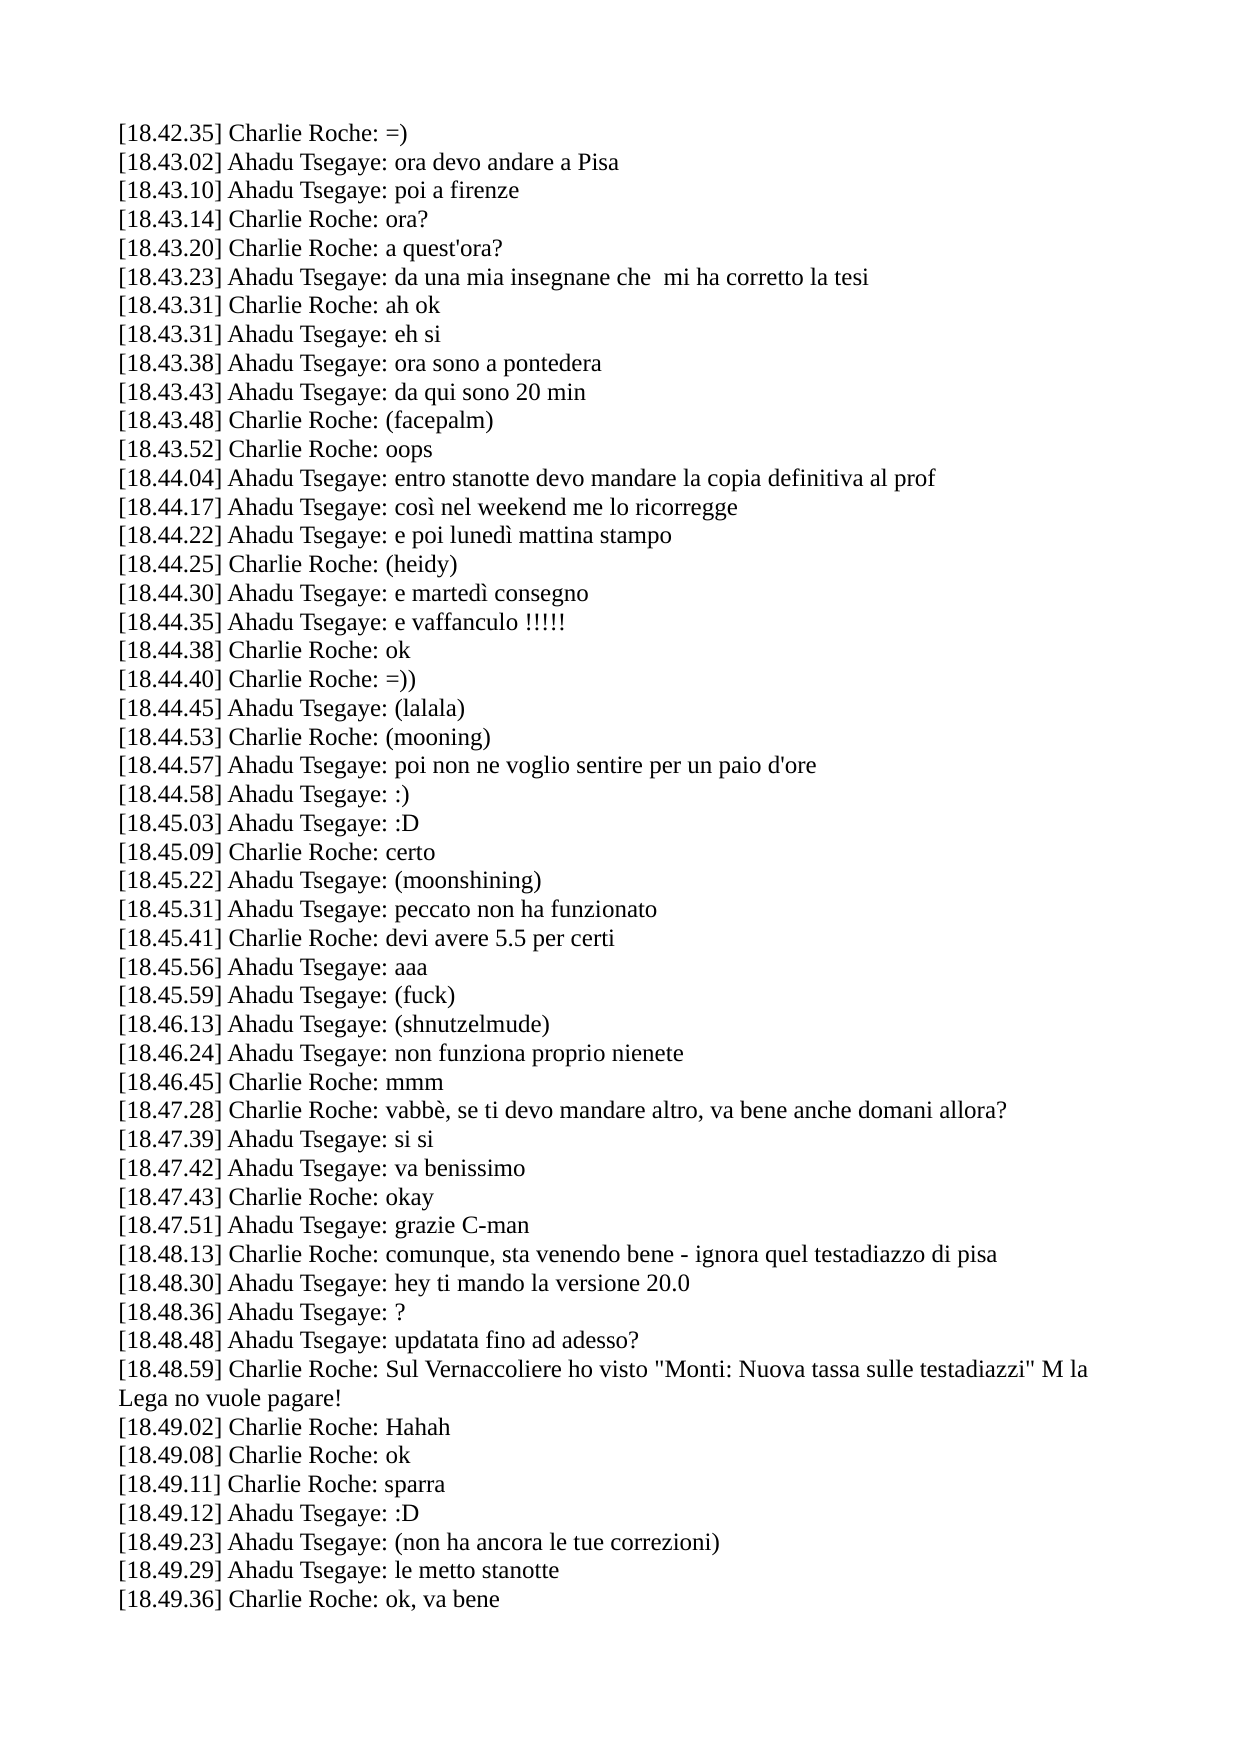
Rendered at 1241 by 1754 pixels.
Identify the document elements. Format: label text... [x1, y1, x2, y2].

text [18.43.38] Ahadu Tsegaye: ora sono a pontedera [118, 348, 1122, 377]
text [18.46.13] Ahadu Tsegaye: (shnutzelmude) [118, 1009, 1122, 1038]
text [18.42.35] Charlie Roche: =) [118, 118, 1122, 147]
text [18.43.10] Ahadu Tsegaye: poi a firenze [118, 176, 1122, 204]
text [18.48.30] Ahadu Tsegaye: hey ti mando la versione 20.0 [118, 1268, 1122, 1297]
text [18.44.30] Ahadu Tsegaye: e martedì consegno [118, 578, 1122, 607]
text [18.43.31] Charlie Roche: ah ok [118, 291, 1122, 319]
text [18.48.36] Ahadu Tsegaye: ? [118, 1297, 1122, 1326]
text [18.48.48] Ahadu Tsegaye: updatata fino ad adesso? [118, 1326, 1122, 1354]
text [18.44.22] Ahadu Tsegaye: e poi lunedì mattina stampo [118, 521, 1122, 549]
text [18.44.58] Ahadu Tsegaye: :) [118, 779, 1122, 808]
text [18.47.43] Charlie Roche: okay [118, 1182, 1122, 1211]
text [18.45.09] Charlie Roche: certo [118, 837, 1122, 866]
text [18.48.59] Charlie Roche: Sul Vernaccoliere ho visto "Monti: Nuova tassa sulle testadiazzi" M la Lega no vuole pagare! [118, 1354, 1122, 1412]
text [18.45.31] Ahadu Tsegaye: peccato non ha funzionato [118, 894, 1122, 923]
text [18.43.14] Charlie Roche: ora? [118, 204, 1122, 233]
text [18.44.35] Ahadu Tsegaye: e vaffanculo !!!!! [118, 607, 1122, 636]
text [18.47.51] Ahadu Tsegaye: grazie C-man [118, 1211, 1122, 1239]
text [18.44.40] Charlie Roche: =)) [118, 664, 1122, 693]
text [18.44.04] Ahadu Tsegaye: entro stanotte devo mandare la copia definitiva al prof [118, 463, 1122, 492]
text [18.46.24] Ahadu Tsegaye: non funziona proprio nienete [118, 1038, 1122, 1067]
text [18.45.03] Ahadu Tsegaye: :D [118, 808, 1122, 837]
text [18.43.48] Charlie Roche: (facepalm) [118, 406, 1122, 434]
text [18.43.20] Charlie Roche: a quest'ora? [118, 233, 1122, 262]
text [18.47.28] Charlie Roche: vabbè, se ti devo mandare altro, va bene anche domani allora? [118, 1096, 1122, 1124]
text [18.44.25] Charlie Roche: (heidy) [118, 549, 1122, 578]
text [18.49.11] Charlie Roche: sparra [118, 1469, 1122, 1498]
text [18.48.13] Charlie Roche: comunque, sta venendo bene - ignora quel testadiazzo di pisa [118, 1239, 1122, 1268]
text [18.44.17] Ahadu Tsegaye: così nel weekend me lo ricorregge [118, 492, 1122, 521]
text [18.47.42] Ahadu Tsegaye: va benissimo [118, 1153, 1122, 1182]
text [18.44.57] Ahadu Tsegaye: poi non ne voglio sentire per un paio d'ore [118, 751, 1122, 779]
text [18.45.56] Ahadu Tsegaye: aaa [118, 952, 1122, 981]
text [18.44.38] Charlie Roche: ok [118, 636, 1122, 664]
text [18.47.39] Ahadu Tsegaye: si si [118, 1124, 1122, 1153]
text [18.43.02] Ahadu Tsegaye: ora devo andare a Pisa [118, 147, 1122, 176]
text [18.45.41] Charlie Roche: devi avere 5.5 per certi [118, 923, 1122, 952]
text [18.49.02] Charlie Roche: Hahah [118, 1412, 1122, 1441]
text [18.43.52] Charlie Roche: oops [118, 434, 1122, 463]
text [18.45.59] Ahadu Tsegaye: (fuck) [118, 981, 1122, 1009]
text [18.43.31] Ahadu Tsegaye: eh si [118, 319, 1122, 348]
text [18.49.36] Charlie Roche: ok, va bene [118, 1584, 1122, 1613]
text [18.44.45] Ahadu Tsegaye: (lalala) [118, 693, 1122, 722]
text [18.49.29] Ahadu Tsegaye: le metto stanotte [118, 1556, 1122, 1584]
text [18.46.45] Charlie Roche: mmm [118, 1067, 1122, 1096]
text [18.43.43] Ahadu Tsegaye: da qui sono 20 min [118, 377, 1122, 406]
text [18.45.22] Ahadu Tsegaye: (moonshining) [118, 866, 1122, 894]
text [18.49.23] Ahadu Tsegaye: (non ha ancora le tue correzioni) [118, 1527, 1122, 1556]
text [18.49.12] Ahadu Tsegaye: :D [118, 1498, 1122, 1527]
text [18.49.08] Charlie Roche: ok [118, 1441, 1122, 1469]
text [18.43.23] Ahadu Tsegaye: da una mia insegnane che mi ha corretto la tesi [118, 262, 1122, 291]
text [18.44.53] Charlie Roche: (mooning) [118, 722, 1122, 751]
